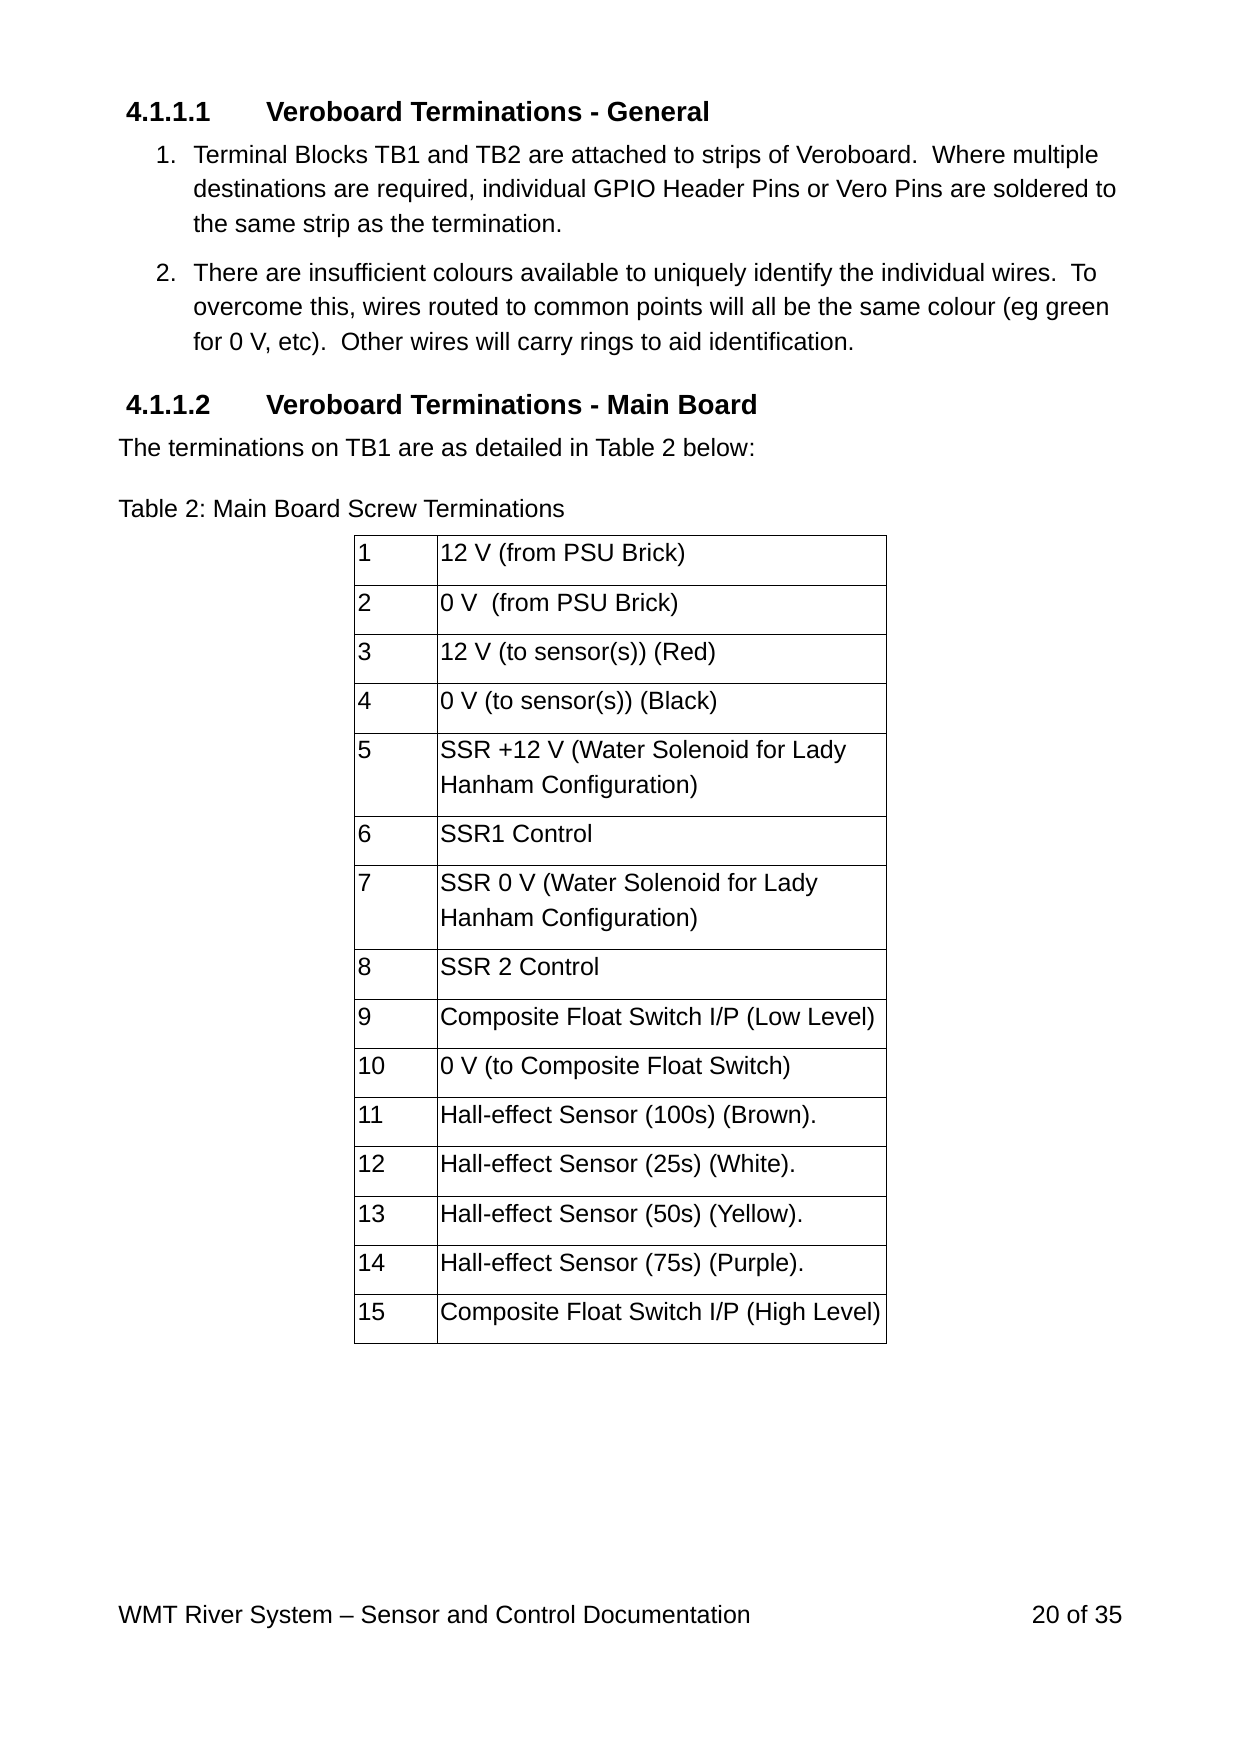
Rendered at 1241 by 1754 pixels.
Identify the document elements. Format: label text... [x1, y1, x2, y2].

subtitle Veroboard Terminations - Main Board [118, 388, 1122, 420]
text Table 2: Main Board Screw Terminations [118, 494, 1122, 523]
list There are insufficient colours available to uniquely identify the individual wires. To overcome this, wires routed to common points will all be the same colour (eg green for 0 V, etc). Other wires will carry rings to aid identification. [156, 258, 1122, 355]
table_cell Hall-effect Sensor (25s) (White). [438, 1147, 886, 1196]
table_cell 0 V (to sensor(s)) (Black) [438, 684, 886, 732]
subtitle Veroboard Terminations - General [118, 95, 1122, 127]
table_cell 15 [355, 1295, 437, 1343]
table_cell 12 V (to sensor(s)) (Red) [438, 635, 886, 683]
table_cell 2 [355, 586, 437, 634]
table_cell 5 [355, 734, 437, 816]
table_cell 8 [355, 950, 437, 998]
table_cell Hall-effect Sensor (100s) (Brown). [438, 1098, 886, 1146]
table_cell 12 [355, 1147, 437, 1196]
table_cell Composite Float Switch I/P (High Level) [438, 1295, 886, 1343]
table_cell 3 [355, 635, 437, 683]
table_cell Composite Float Switch I/P (Low Level) [438, 1000, 886, 1048]
table_cell 0 V (from PSU Brick) [438, 586, 886, 634]
table_cell Hall-effect Sensor (50s) (Yellow). [438, 1197, 886, 1245]
table_cell 13 [355, 1197, 437, 1245]
table_cell SSR 2 Control [438, 950, 886, 998]
table_cell 9 [355, 1000, 437, 1048]
table_header 12 V (from PSU Brick) [438, 536, 886, 584]
table_header 1 [355, 536, 437, 584]
text The terminations on TB1 are as detailed in Table 2 below: [118, 432, 1122, 461]
table_cell 4 [355, 684, 437, 732]
table_cell SSR 0 V (Water Solenoid for Lady Hanham Configuration) [438, 866, 886, 949]
list Terminal Blocks TB1 and TB2 are attached to strips of Veroboard. Where multiple destinations are required, individual GPIO Header Pins or Vero Pins are soldered to the same strip as the termination. [156, 139, 1122, 237]
table_cell SSR1 Control [438, 817, 886, 865]
table_cell 6 [355, 817, 437, 865]
table_cell 10 [355, 1049, 437, 1097]
table_cell SSR +12 V (Water Solenoid for Lady Hanham Configuration) [438, 734, 886, 816]
table_cell 11 [355, 1098, 437, 1146]
table_cell 7 [355, 866, 437, 949]
table_cell Hall-effect Sensor (75s) (Purple). [438, 1246, 886, 1294]
table_cell 0 V (to Composite Float Switch) [438, 1049, 886, 1097]
table_cell 14 [355, 1246, 437, 1294]
